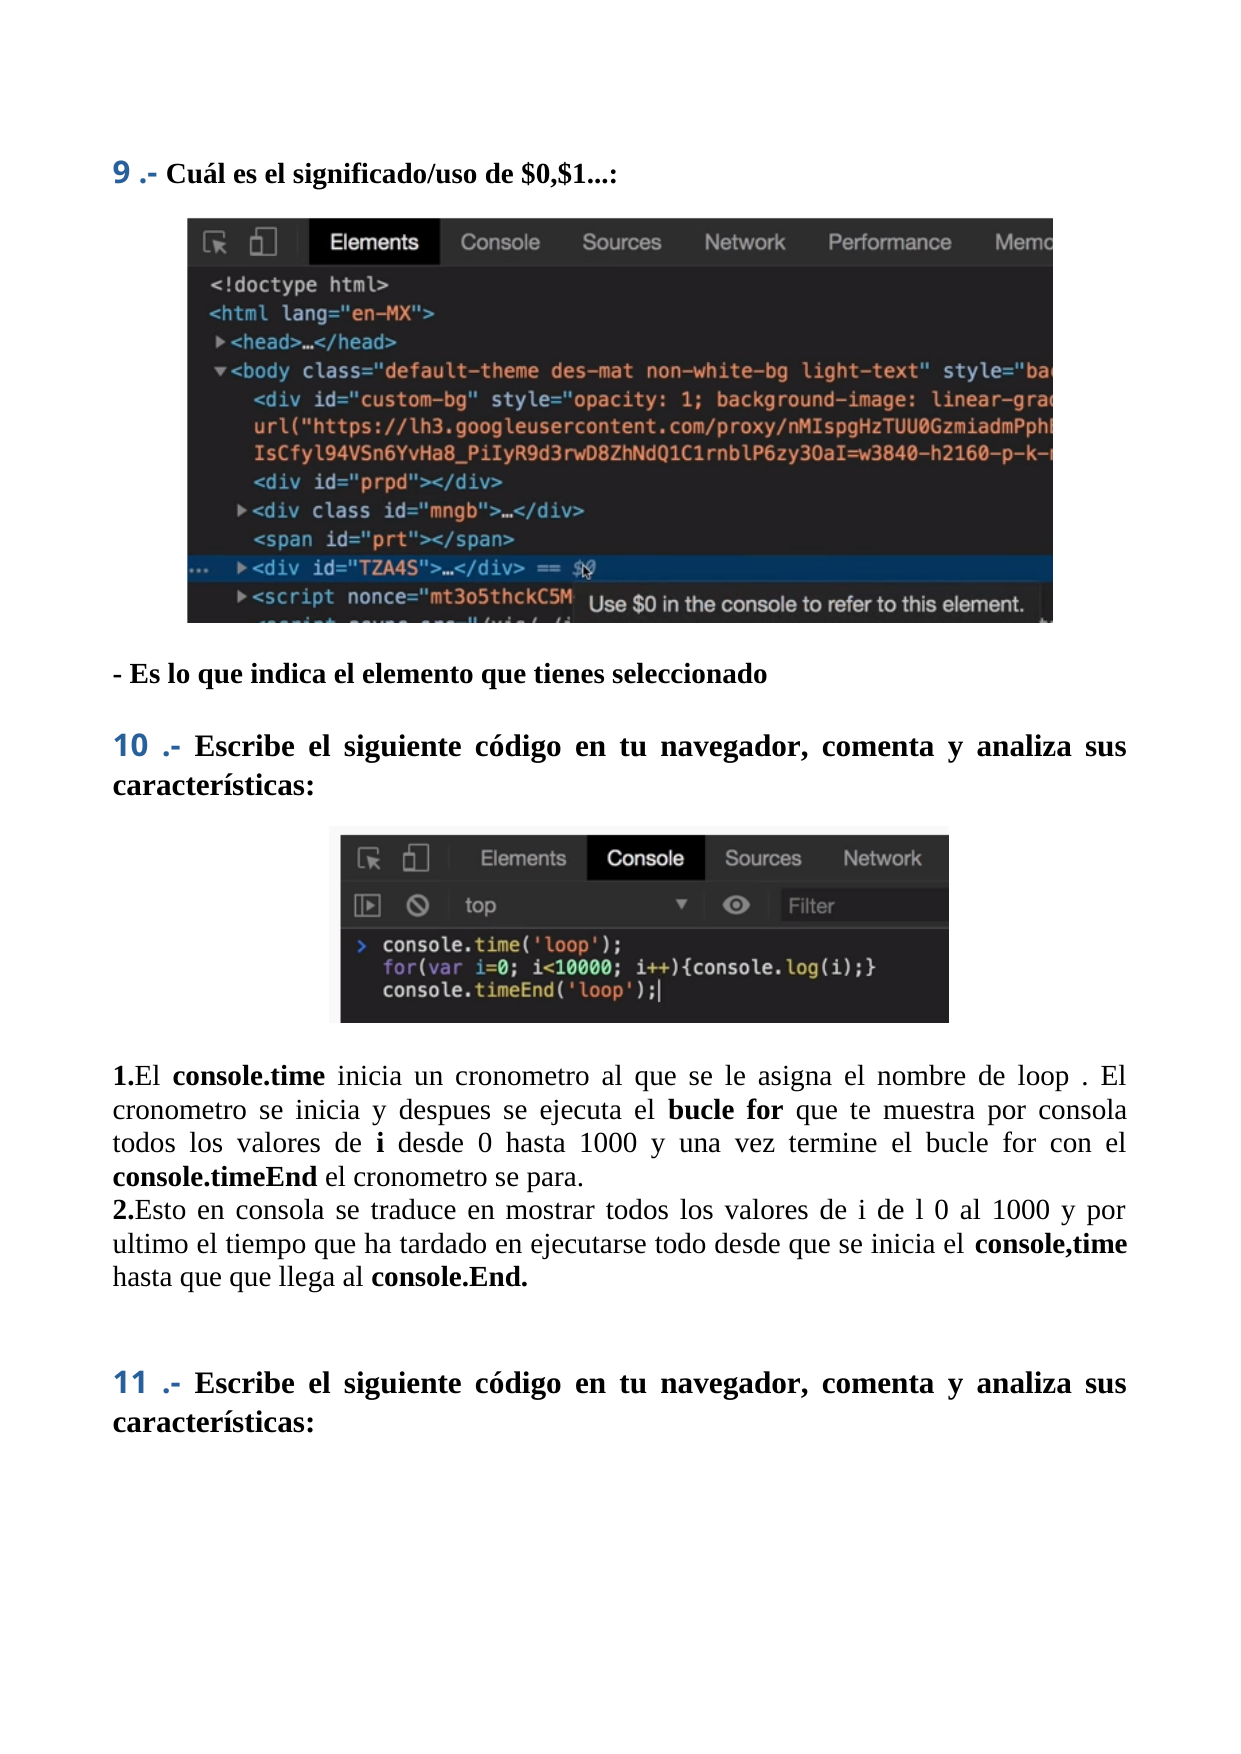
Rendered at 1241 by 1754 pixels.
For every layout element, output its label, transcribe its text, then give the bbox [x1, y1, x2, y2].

text - Es lo que indica el elemento que tienes seleccionado [112, 656, 1128, 690]
text 11 .- Escribe el siguiente código en tu navegador, comenta y analiza sus características: [112, 1360, 1128, 1439]
text 1.El console.time inicia un cronometro al que se le asigna el nombre de loop . El cronometro se inicia y despues se ejecuta el bucle for que te muestra por consola todos los valores de i desde 0 hasta 1000 y una vez termine el bucle for con el console.timeEnd el cronometro se para. [112, 1058, 1128, 1192]
text 9 .- Cuál es el significado/uso de $0,$1...: [112, 150, 1128, 193]
text 2.Esto en consola se traduce en mostrar todos los valores de i de l 0 al 1000 y por ultimo el tiempo que ha tardado en ejecutarse todo desde que se inicia el console,time hasta que que llega al console.End. [112, 1192, 1128, 1293]
text 10 .- Escribe el siguiente código en tu navegador, comenta y analiza sus características: [112, 723, 1128, 802]
